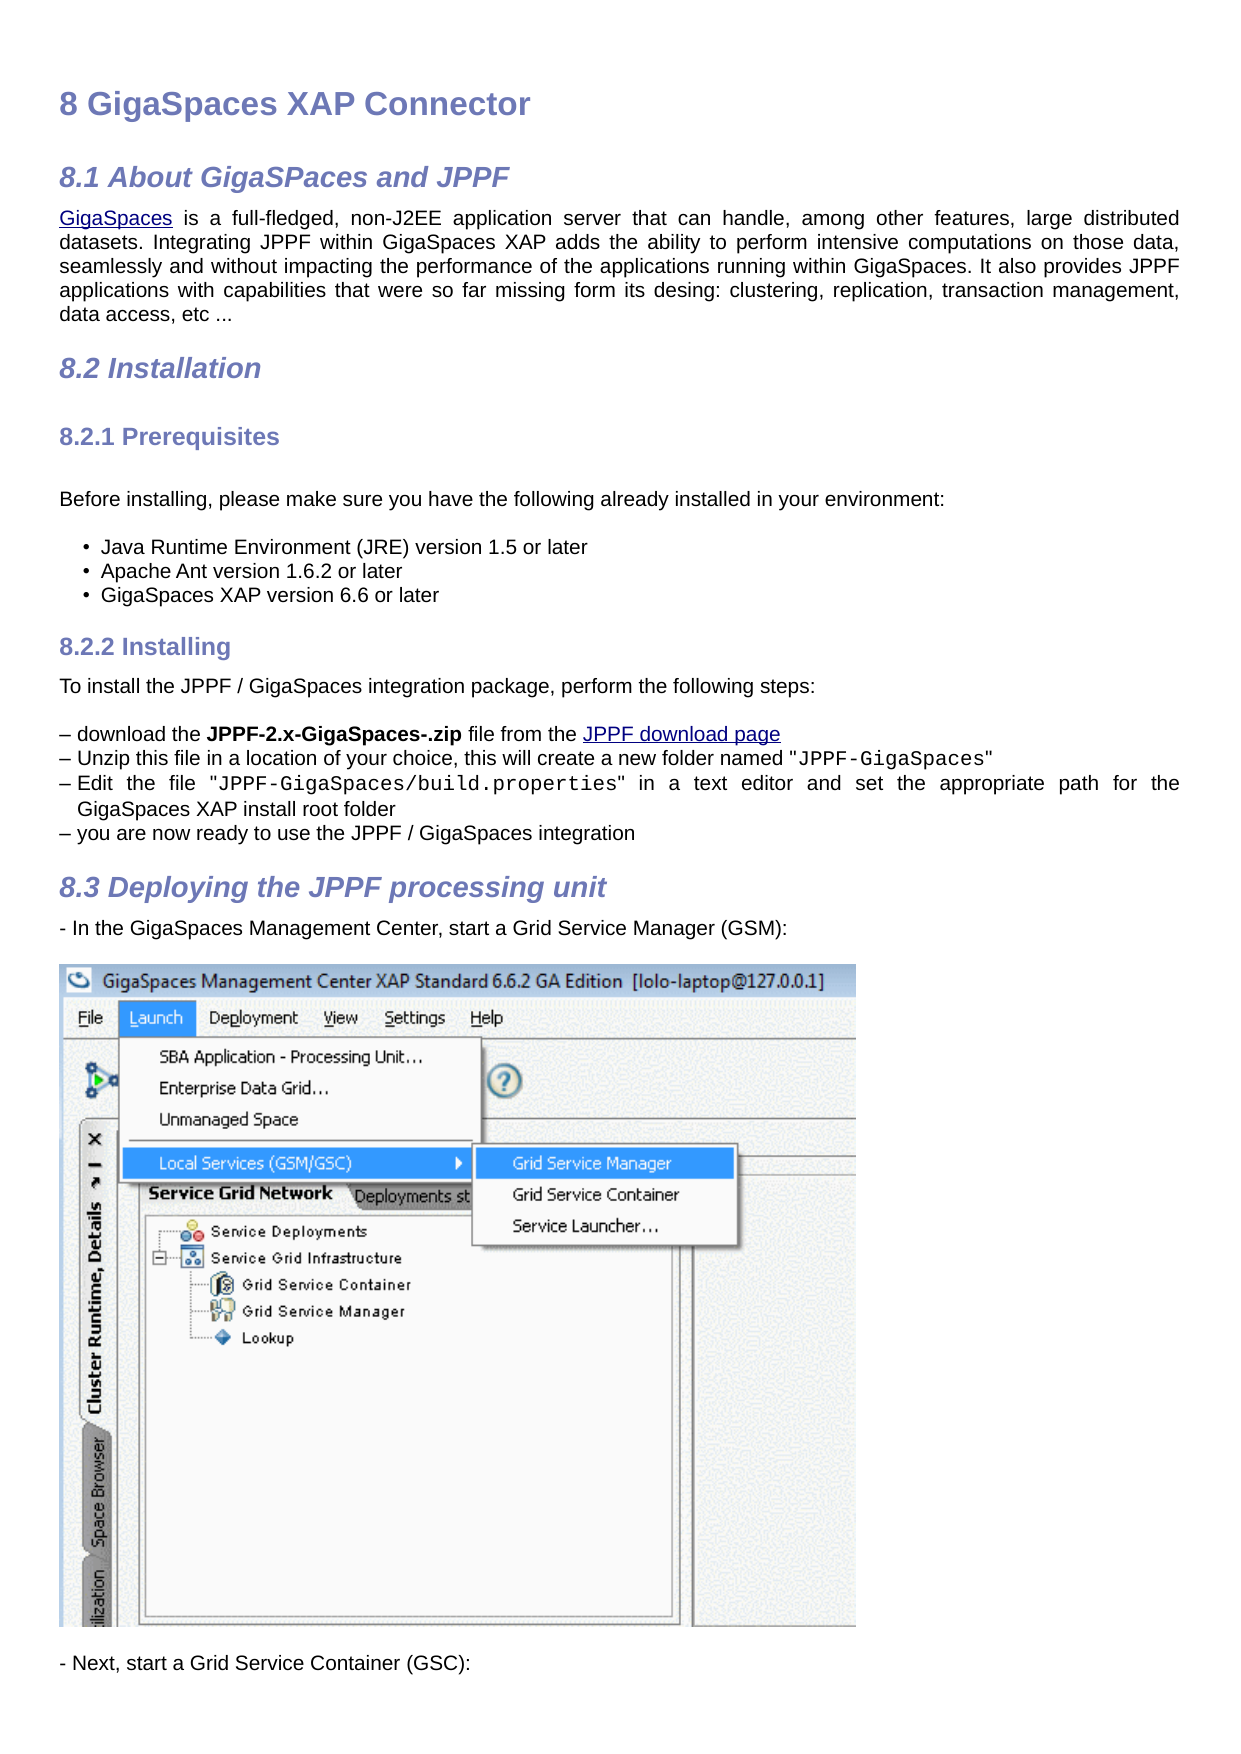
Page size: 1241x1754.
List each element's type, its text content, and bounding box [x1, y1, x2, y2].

list Edit the file "JPPF-GigaSpaces/build.properties" in a text editor and set the appropriate path for the GigaSpaces XAP install root folder [59, 771, 1181, 821]
list download the JPPF-2.x-GigaSpaces-.zip file from the JPPF download page [59, 721, 1181, 745]
subtitle Prerequisites [59, 422, 1181, 451]
subtitle Installing [59, 632, 1181, 661]
subtitle GigaSpaces XAP Connector [59, 84, 1181, 122]
text GigaSpaces is a full-fledged, non-J2EE application server that can handle, among other features, large distributed datasets. Integrating JPPF within GigaSpaces XAP adds the ability to perform intensive computations on those data, seamlessly and without impacting the performance of the applications running within GigaSpaces. It also provides JPPF applications with capabilities that were so far missing form its desing: clustering, replication, transaction management, data access, etc ... [59, 206, 1181, 326]
list Apache Ant version 1.6.2 or later [83, 559, 1181, 583]
list Unzip this file in a location of your choice, this will create a new folder named "JPPF-GigaSpaces" [59, 745, 1181, 771]
list you are now ready to use the JPPF / GigaSpaces integration [59, 821, 1181, 845]
list GigaSpaces XAP version 6.6 or later [83, 583, 1181, 607]
subtitle Installation [59, 351, 1181, 384]
text - In the GigaSpaces Management Center, start a Grid Service Manager (GSM): [59, 916, 1181, 940]
text Before installing, please make sure you have the following already installed in your environment: [59, 487, 1181, 511]
text To install the JPPF / GigaSpaces integration package, perform the following steps: [59, 673, 1181, 697]
text - Next, start a Grid Service Container (GSC): [59, 1651, 1181, 1674]
picture [59, 964, 856, 1627]
subtitle About GigaSPaces and JPPF [59, 160, 1181, 193]
subtitle Deploying the JPPF processing unit [59, 870, 1181, 904]
list Java Runtime Environment (JRE) version 1.5 or later [83, 535, 1181, 559]
